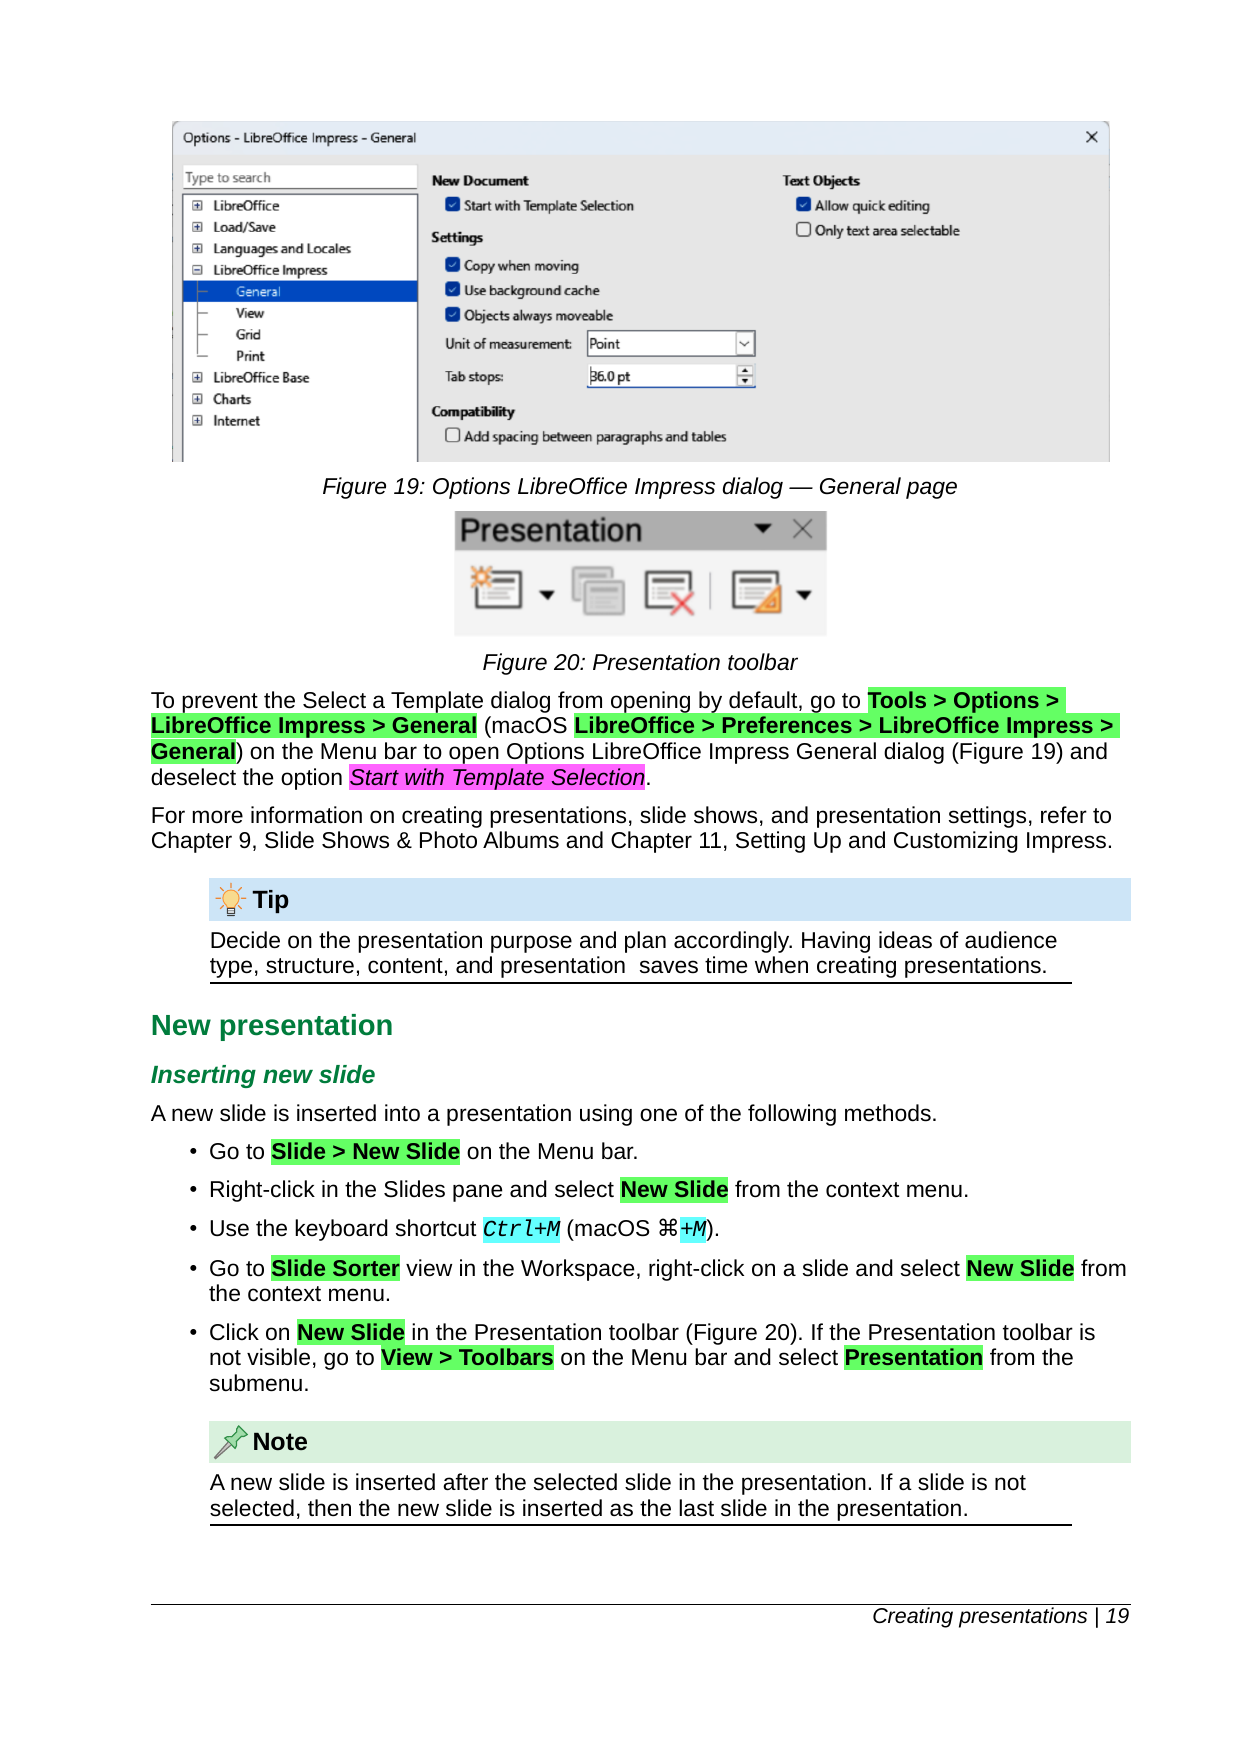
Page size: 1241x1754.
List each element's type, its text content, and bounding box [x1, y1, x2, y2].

text A new slide is inserted after the selected slide in the presentation. If a slide is not selected, then the new slide is inserted as the last slide in the presentation. [209, 1470, 1072, 1526]
text A new slide is inserted into a presentation using one of the following methods. [151, 1101, 1131, 1127]
list Go to Slide Sorter view in the Workspace, right-click on a slide and select New Slide from the context menu. [209, 1255, 1131, 1307]
list Right-click in the Slides pane and select New Slide from the context menu. [209, 1177, 620, 1203]
picture [454, 511, 828, 637]
subtitle New presentation [151, 1008, 1131, 1041]
text Decide on the presentation purpose and plan accordingly. Having ideas of audience type, structure, content, and presentation saves time when creating presentations. [209, 927, 1072, 984]
subtitle Inserting new slide [151, 1061, 1131, 1088]
picture [172, 121, 1110, 462]
text To prevent the Select a Template dialog from opening by default, go to Tools > Options > LibreOffice Impress > General (macOS LibreOffice > Preferences > LibreOffice Impress > General) on the Menu bar to open Options LibreOffice Impress General dialog (Figure 19) and deselect the option Start with Template Selection. [151, 687, 1131, 790]
subtitle Tip [209, 878, 1131, 921]
list Go to Slide > New Slide on the Menu bar. [460, 1139, 1131, 1165]
text Figure 19: Options LibreOffice Impress dialog — General page [172, 474, 1109, 499]
list Use the keyboard shortcut Ctrl+M (macOS ⌘+M). [209, 1215, 1131, 1243]
subtitle Note [252, 1421, 1131, 1463]
text Figure 20: Presentation toolbar [454, 649, 827, 675]
list Go to Slide > New Slide on the Menu bar. [209, 1139, 271, 1165]
text For more information on creating presentations, slide shows, and presentation settings, refer to Chapter 9, Slide Shows & Photo Albums and Chapter 11, Setting Up and Customizing Impress. [151, 802, 1131, 853]
list Click on New Slide in the Presentation toolbar (Figure 20). If the Presentation toolbar is not visible, go to View > Toolbars on the Menu bar and select Presentation from the submenu. [209, 1319, 1131, 1396]
list Right-click in the Slides pane and select New Slide from the context menu. [728, 1177, 1131, 1203]
